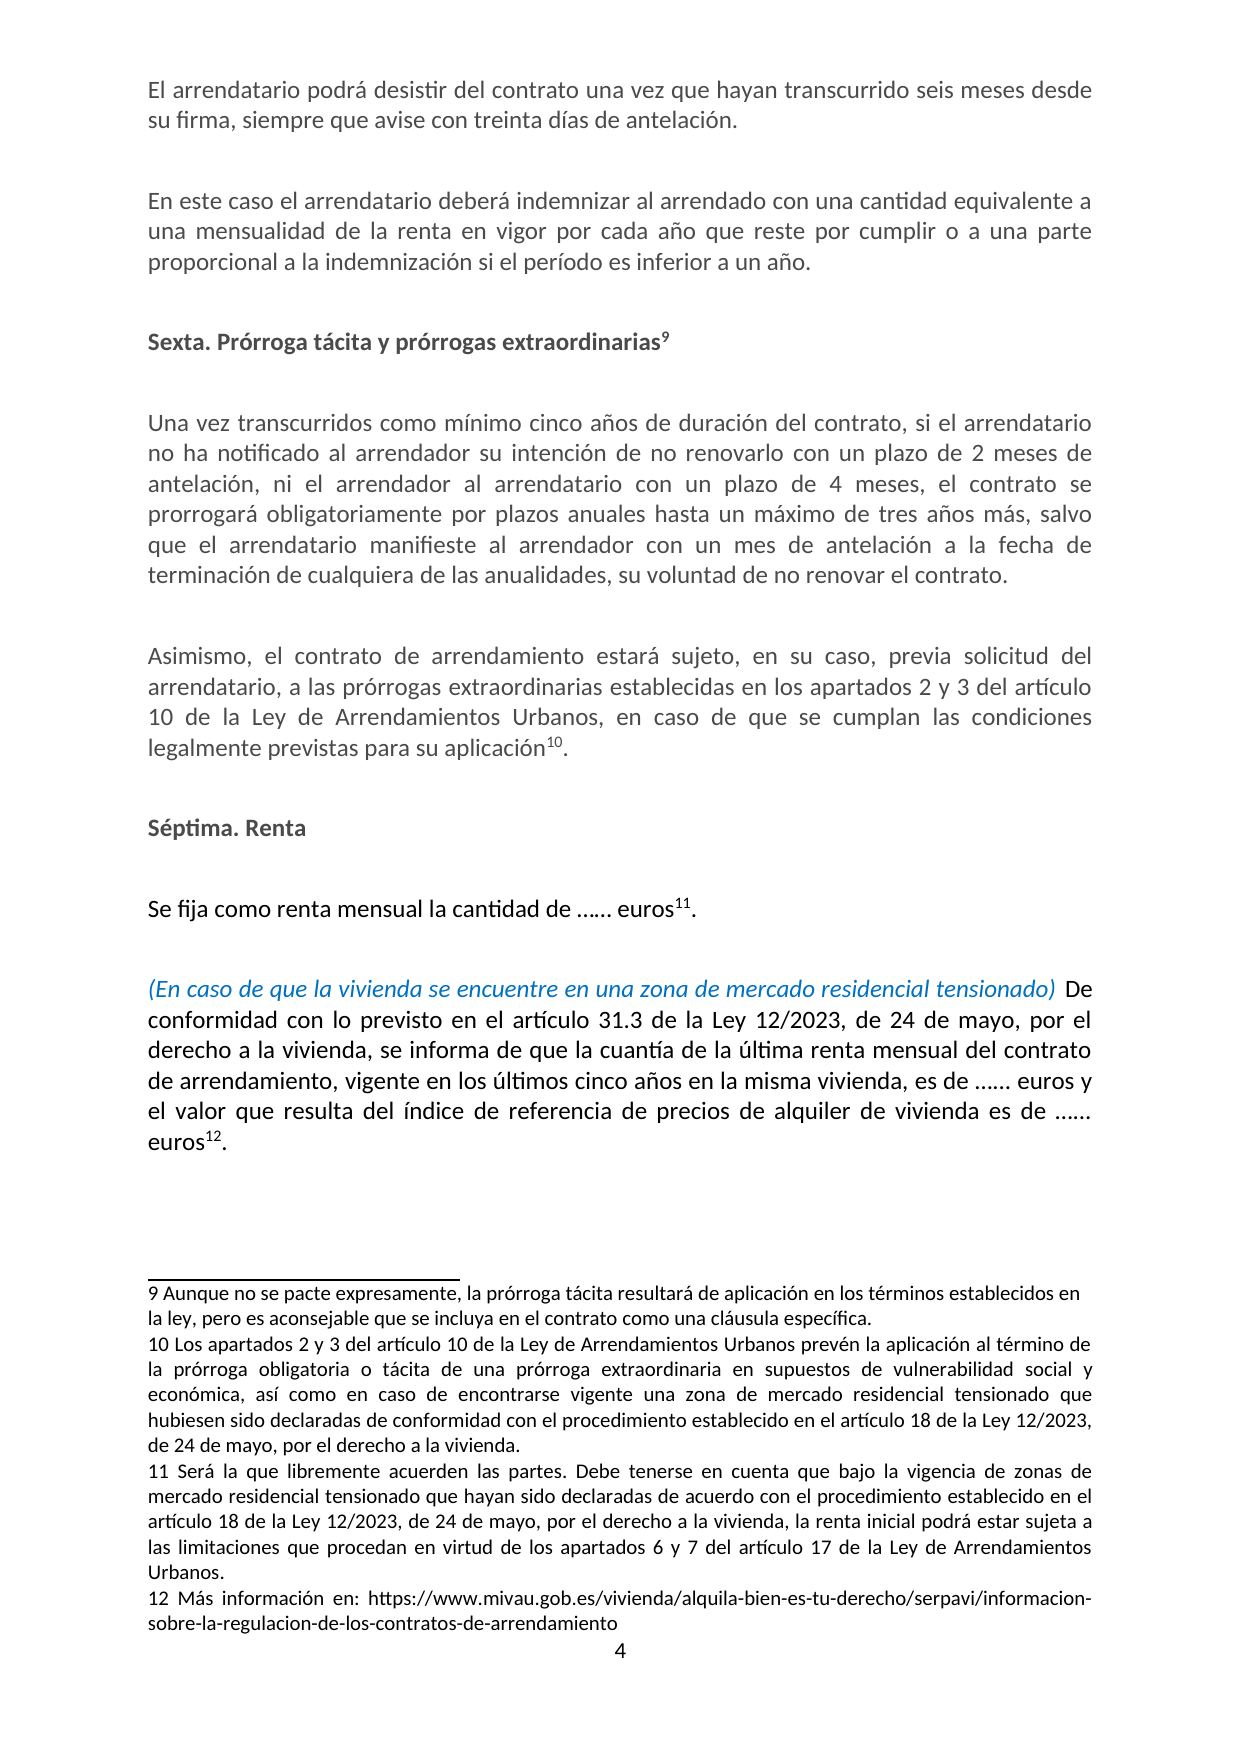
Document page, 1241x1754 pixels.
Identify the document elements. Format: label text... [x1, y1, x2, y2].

text Será la que libremente acuerden las partes. Debe tenerse en cuenta que bajo la vigencia de zonas de mercado residencial tensionado que hayan sido declaradas de acuerdo con el procedimiento establecido en el artículo 18 de la Ley 12/2023, de 24 de mayo, por el derecho a la vivienda, la renta inicial podrá estar sujeta a las limitaciones que procedan en virtud de los apartados 6 y 7 del artículo 17 de la Ley de Arrendamientos Urbanos. [148, 1458, 1092, 1585]
text El arrendatario podrá desistir del contrato una vez que hayan transcurrido seis meses desde su firma, siempre que avise con treinta días de antelación. [148, 74, 1092, 135]
text Más información en: https://www.mivau.gob.es/vivienda/alquila-bien-es-tu-derecho/serpavi/informacion-sobre-la-regulacion-de-los-contratos-de-arrendamiento [148, 1585, 1092, 1636]
text (En caso de que la vivienda se encuentre en una zona de mercado residencial tensionado) De conformidad con lo previsto en el artículo 31.3 de la Ley 12/2023, de 24 de mayo, por el derecho a la vivienda, se informa de que la cuantía de la última renta mensual del contrato de arrendamiento, vigente en los últimos cinco años en la misma vivienda, es de …... euros y el valor que resulta del índice de referencia de precios de alquiler de vivienda es de …... euros. [148, 973, 1092, 1156]
text En este caso el arrendatario deberá indemnizar al arrendado con una cantidad equivalente a una mensualidad de la renta en vigor por cada año que reste por cumplir o a una parte proporcional a la indemnización si el período es inferior a un año. [148, 185, 1092, 276]
text Los apartados 2 y 3 del artículo 10 de la Ley de Arrendamientos Urbanos prevén la aplicación al término de la prórroga obligatoria o tácita de una prórroga extraordinaria en supuestos de vulnerabilidad social y económica, así como en caso de encontrarse vigente una zona de mercado residencial tensionado que hubiesen sido declaradas de conformidad con el procedimiento establecido en el artículo 18 de la Ley 12/2023, de 24 de mayo, por el derecho a la vivienda. [148, 1331, 1092, 1458]
text Una vez transcurridos como mínimo cinco años de duración del contrato, si el arrendatario no ha notificado al arrendador su intención de no renovarlo con un plazo de 2 meses de antelación, ni el arrendador al arrendatario con un plazo de 4 meses, el contrato se prorrogará obligatoriamente por plazos anuales hasta un máximo de tres años más, salvo que el arrendatario manifieste al arrendador con un mes de antelación a la fecha de terminación de cualquiera de las anualidades, su voluntad de no renovar el contrato. [148, 407, 1092, 590]
text Sexta. Prórroga tácita y prórrogas extraordinarias [148, 326, 1092, 357]
text Asimismo, el contrato de arrendamiento estará sujeto, en su caso, previa solicitud del arrendatario, a las prórrogas extraordinarias establecidas en los apartados 2 y 3 del artículo 10 de la Ley de Arrendamientos Urbanos, en caso de que se cumplan las condiciones legalmente previstas para su aplicación. [148, 640, 1092, 762]
text Aunque no se pacte expresamente, la prórroga tácita resultará de aplicación en los términos establecidos en la ley, pero es aconsejable que se incluya en el contrato como una cláusula específica. [148, 1280, 1092, 1331]
text Séptima. Renta [148, 812, 1092, 843]
text Se fija como renta mensual la cantidad de …… euros. [148, 893, 1092, 923]
